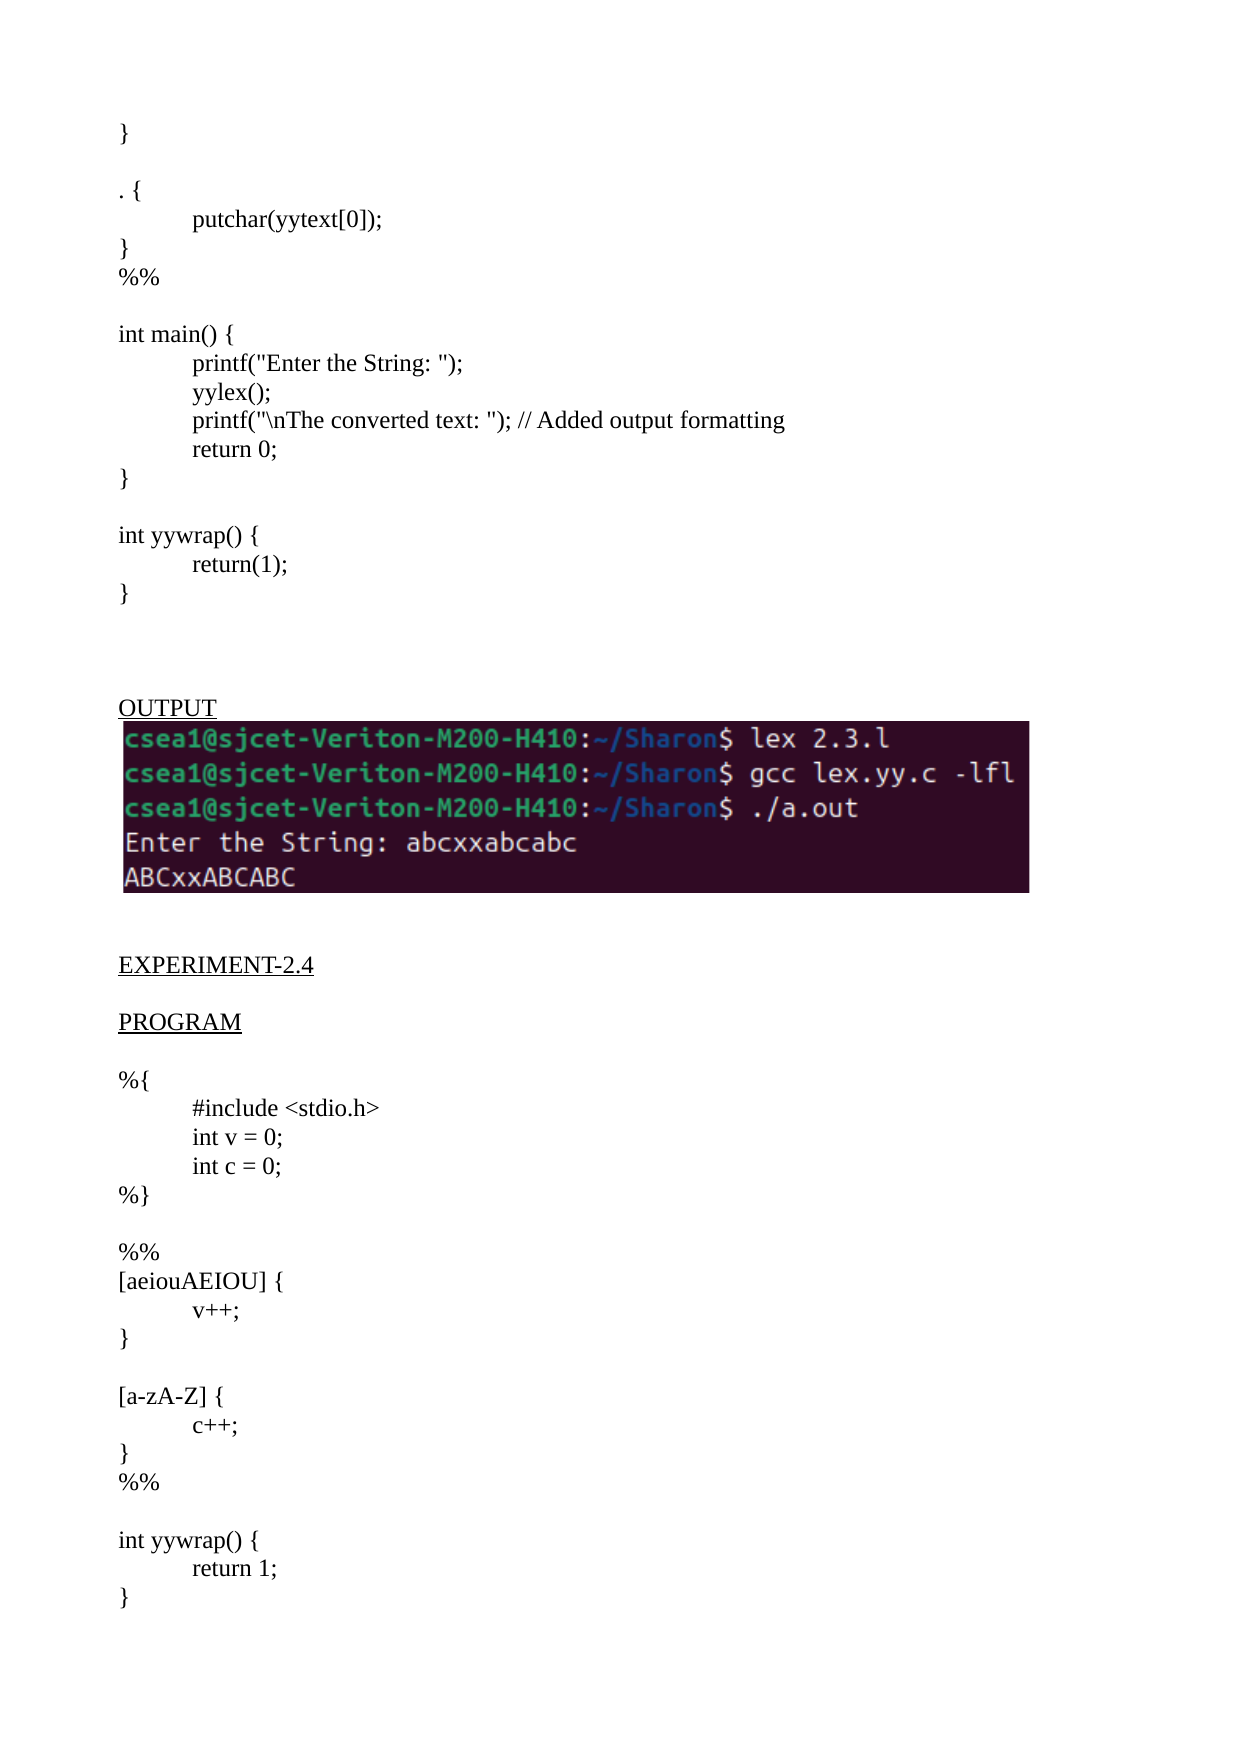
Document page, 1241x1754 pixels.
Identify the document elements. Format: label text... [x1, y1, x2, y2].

text EXPERIMENT-2.4 [118, 950, 1122, 978]
text %% [118, 1467, 1122, 1496]
text #include <stdio.h> [118, 1093, 1122, 1122]
text } [118, 1438, 1122, 1467]
text OUTPUT [118, 693, 1122, 722]
text c++; [118, 1410, 1122, 1438]
text yylex(); [118, 377, 1122, 406]
text } [118, 233, 1122, 262]
text } [118, 463, 1122, 492]
text } [118, 1323, 1122, 1352]
text int yywrap() { [118, 521, 1122, 549]
text return 1; [118, 1553, 1122, 1582]
text } [118, 1582, 1122, 1611]
text v++; [118, 1295, 1122, 1323]
text int yywrap() { [118, 1525, 1122, 1553]
text } [118, 118, 1122, 147]
text %% [118, 262, 1122, 291]
text . { [118, 176, 1122, 204]
text [aeiouAEIOU] { [118, 1266, 1122, 1295]
text printf("\nThe converted text: "); // Added output formatting [118, 406, 1122, 434]
text [a-zA-Z] { [118, 1381, 1122, 1410]
text %{ [118, 1065, 1122, 1093]
text return 0; [118, 434, 1122, 463]
text putchar(yytext[0]); [118, 204, 1122, 233]
text PROGRAM [118, 1007, 1122, 1036]
text %% [118, 1237, 1122, 1266]
text return(1); [118, 549, 1122, 578]
text int main() { [118, 319, 1122, 348]
text } [118, 578, 1122, 607]
text %} [118, 1180, 1122, 1208]
picture [123, 721, 1030, 893]
text int c = 0; [118, 1151, 1122, 1180]
text int v = 0; [118, 1122, 1122, 1151]
text printf("Enter the String: "); [118, 348, 1122, 377]
